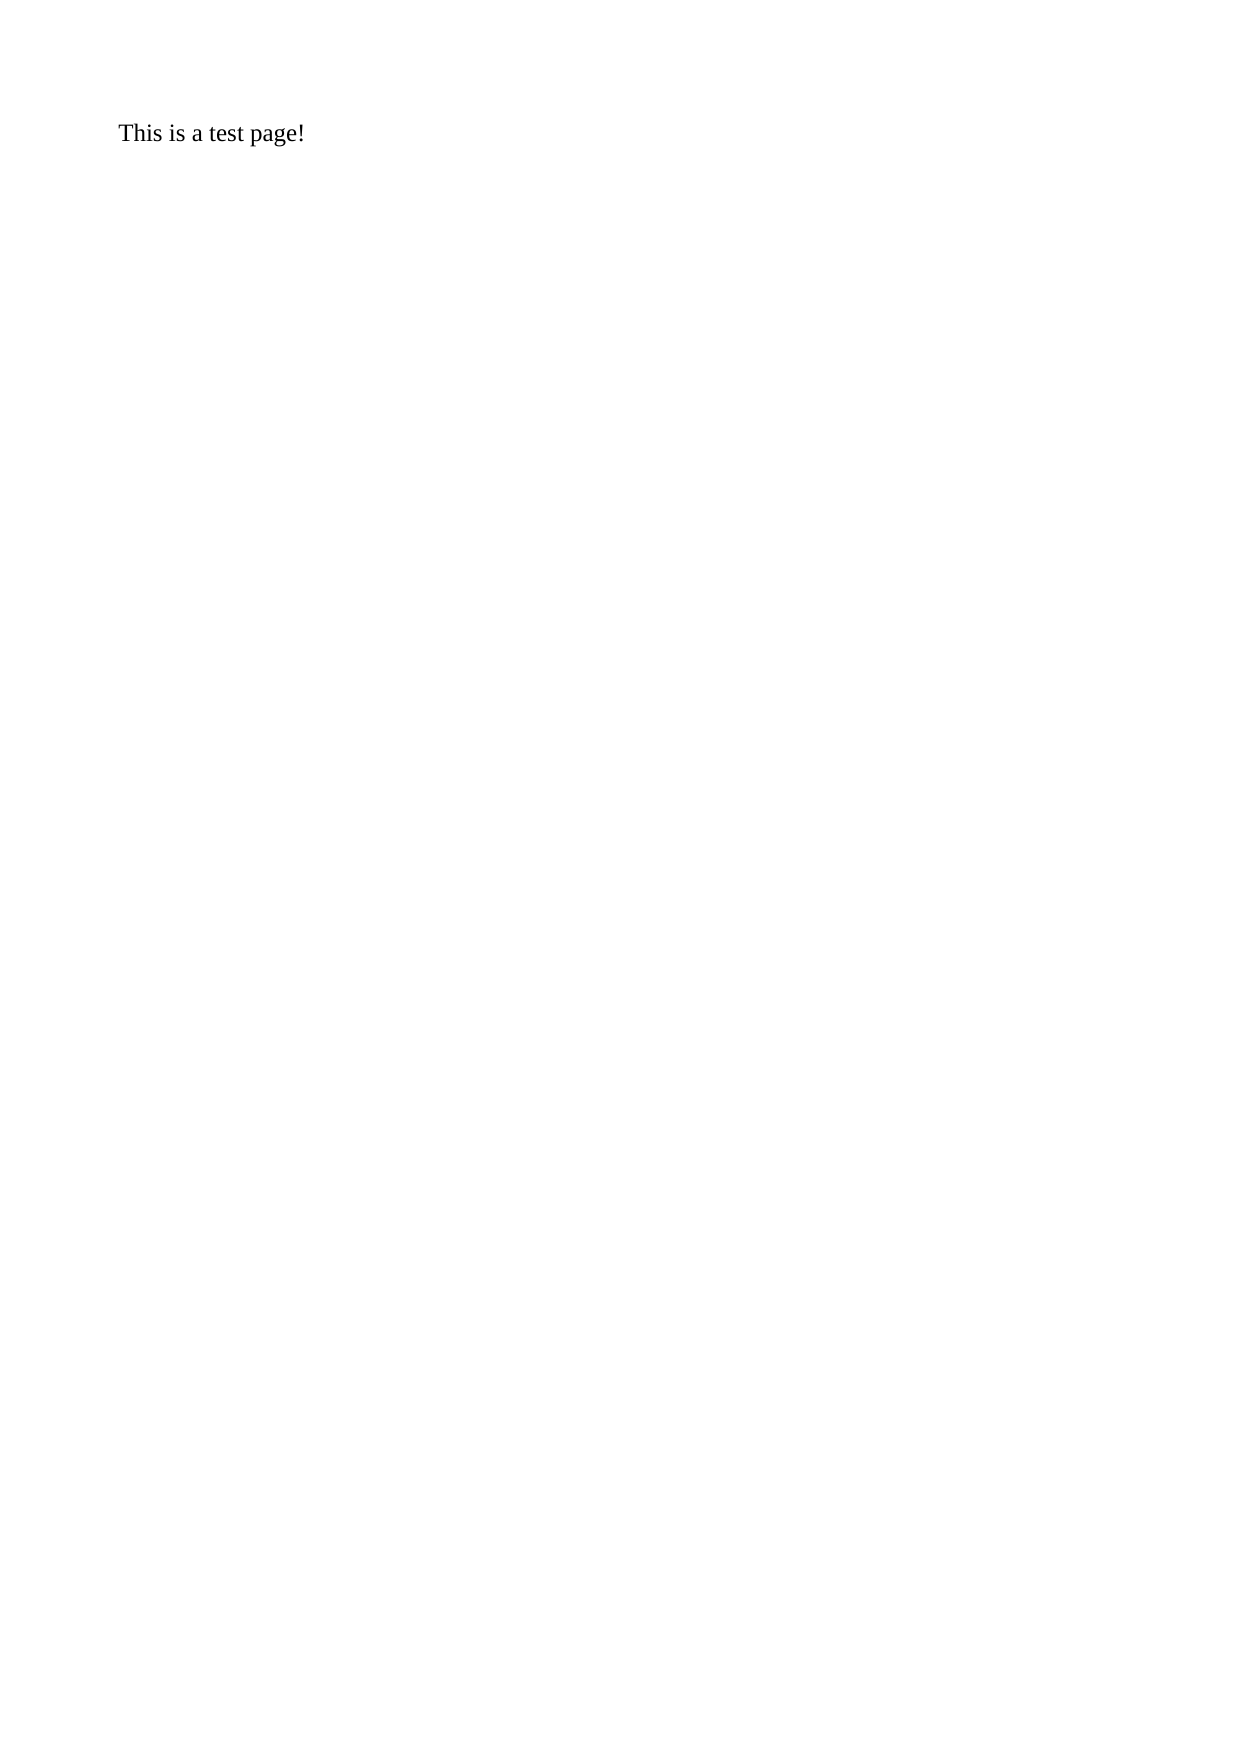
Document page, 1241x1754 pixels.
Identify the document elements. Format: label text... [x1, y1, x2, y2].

text This is a test page! [118, 118, 1122, 147]
